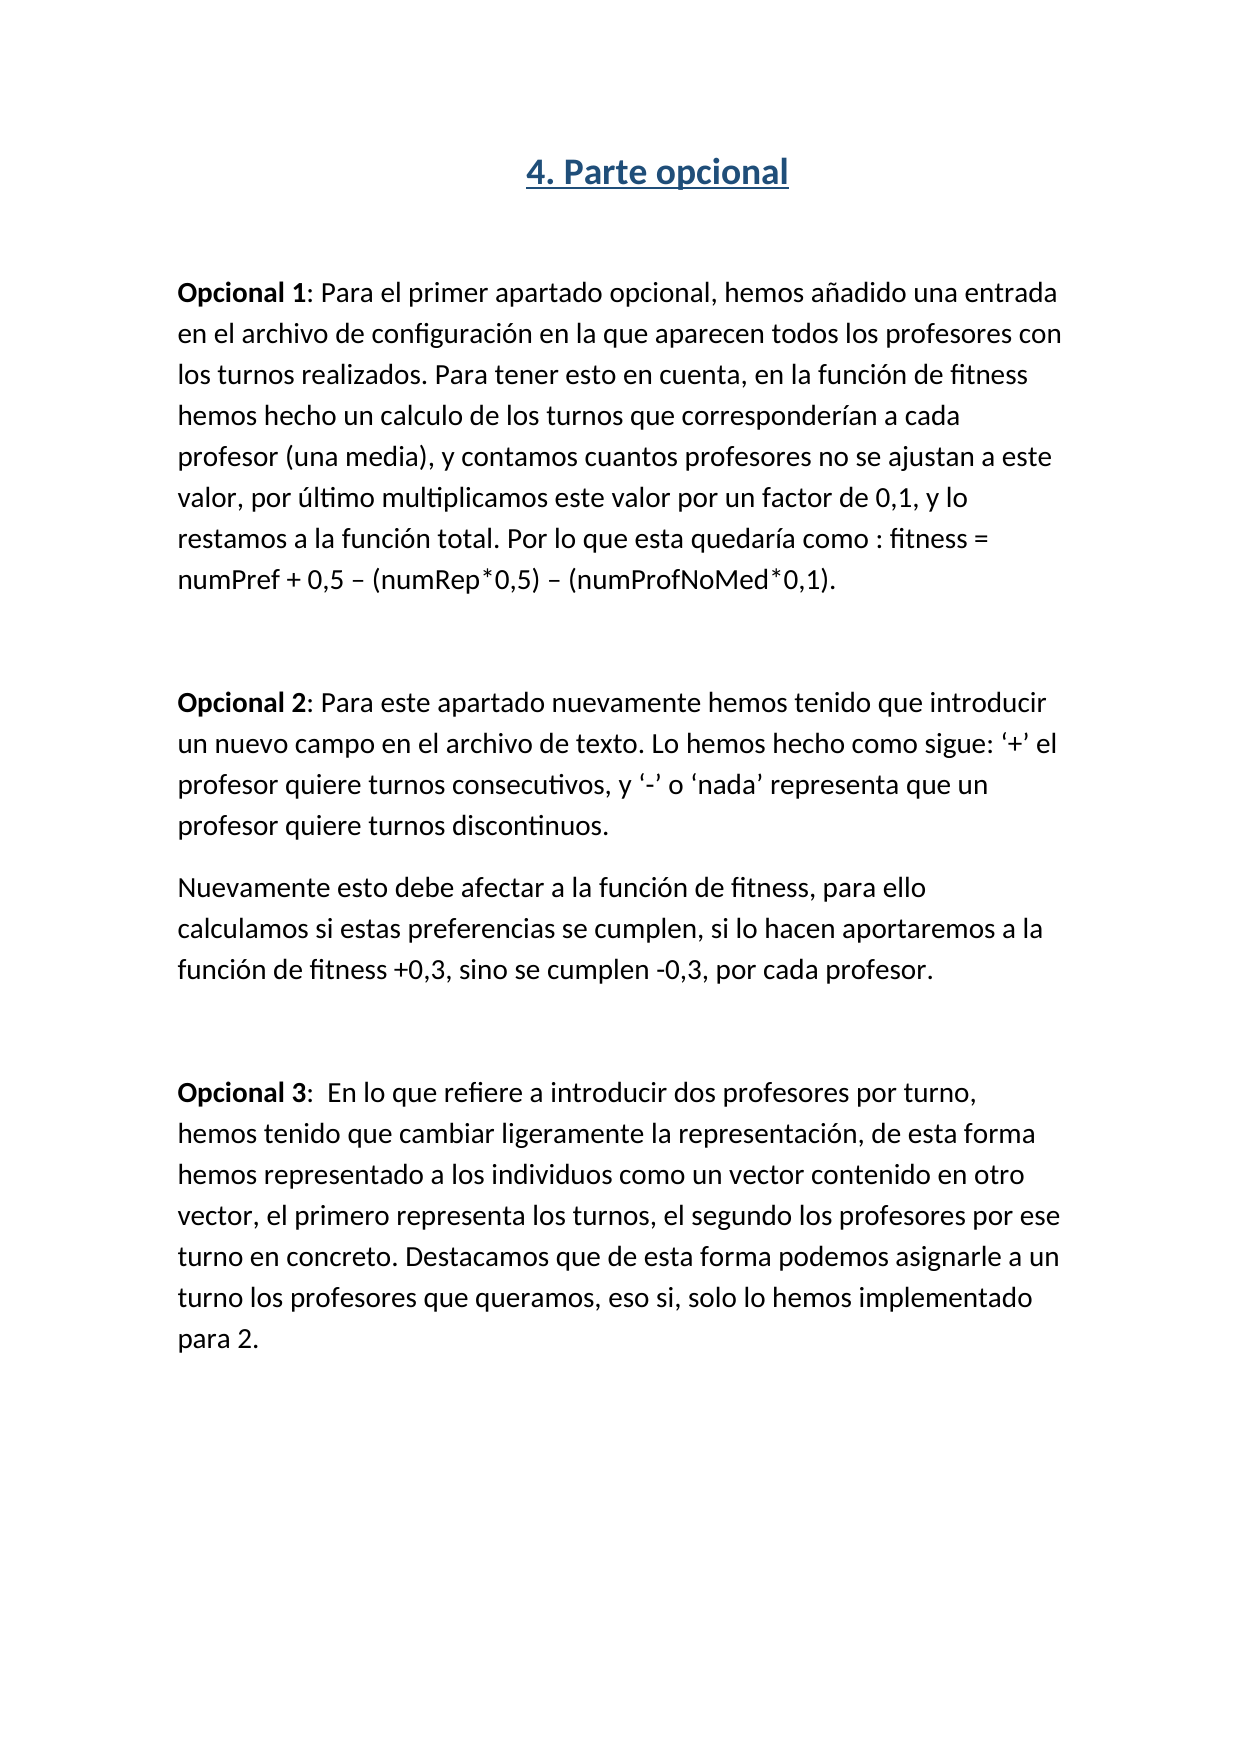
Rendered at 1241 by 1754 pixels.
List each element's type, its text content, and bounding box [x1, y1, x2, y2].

text Opcional 2: Para este apartado nuevamente hemos tenido que introducir un nuevo campo en el archivo de texto. Lo hemos hecho como sigue: ‘+’ el profesor quiere turnos consecutivos, y ‘-’ o ‘nada’ representa que un profesor quiere turnos discontinuos. [177, 684, 1063, 843]
text Opcional 1: Para el primer apartado opcional, hemos añadido una entrada en el archivo de configuración en la que aparecen todos los profesores con los turnos realizados. Para tener esto en cuenta, en la función de fitness hemos hecho un calculo de los turnos que corresponderían a cada profesor (una media), y contamos cuantos profesores no se ajustan a este valor, por último multiplicamos este valor por un factor de 0,1, y lo restamos a la función total. Por lo que esta quedaría como : fitness = numPref + 0,5 – (numRep*0,5) – (numProfNoMed*0,1). [177, 274, 1063, 596]
text Opcional 3: En lo que refiere a introducir dos profesores por turno, hemos tenido que cambiar ligeramente la representación, de esta forma hemos representado a los individuos como un vector contenido en otro vector, el primero representa los turnos, el segundo los profesores por ese turno en concreto. Destacamos que de esta forma podemos asignarle a un turno los profesores que queramos, eso si, solo lo hemos implementado para 2. [177, 1074, 1063, 1356]
list 4. Parte opcional [215, 148, 1063, 193]
text Nuevamente esto debe afectar a la función de fitness, para ello calculamos si estas preferencias se cumplen, si lo hacen aportaremos a la función de fitness +0,3, sino se cumplen -0,3, por cada profesor. [177, 869, 1063, 986]
